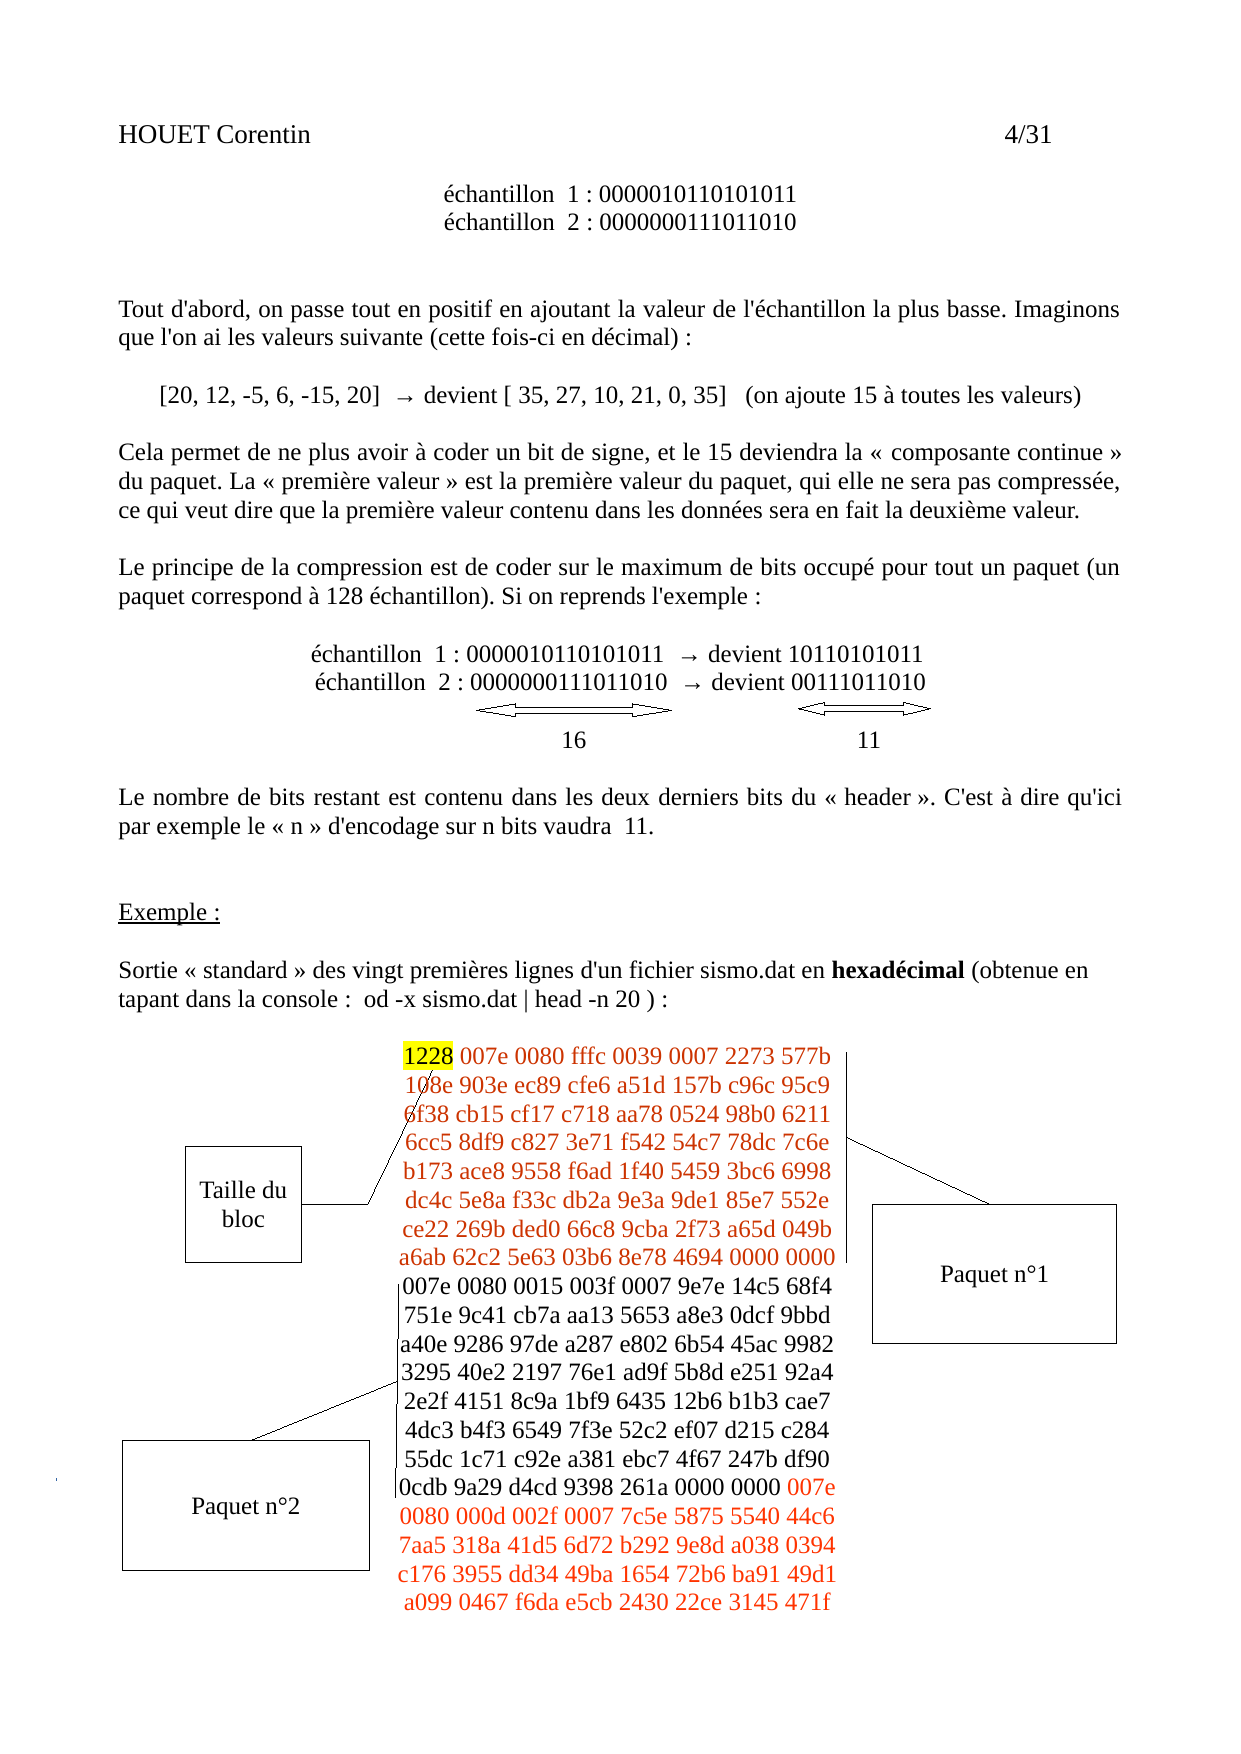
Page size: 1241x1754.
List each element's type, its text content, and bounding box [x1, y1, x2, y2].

text 6cc5 8df9 c827 3e71 f542 54c7 78dc 7c6e [118, 1127, 846, 1156]
text échantillon 1 : 0000010110101011 [118, 179, 1122, 207]
text 108e 903e ec89 cfe6 a51d 157b c96c 95c9 [118, 1070, 846, 1099]
text [118, 1415, 396, 1444]
text a099 0467 f6da e5cb 2430 22ce 3145 471f [118, 1587, 1122, 1616]
text 007e 0080 0015 003f 0007 9e7e 14c5 68f4 [118, 1271, 872, 1300]
text 6f38 cb15 cf17 c718 aa78 0524 98b0 6211 [118, 1099, 846, 1127]
text [847, 1127, 1122, 1156]
text ce22 269b ded0 66c8 9cba 2f73 a65d 049b [186, 1214, 301, 1242]
text 751e 9c41 cb7a aa13 5653 a8e3 0dcf 9bbd [399, 1300, 872, 1329]
text c176 3955 dd34 49ba 1654 72b6 ba91 49d1 [118, 1559, 1122, 1587]
text ce22 269b ded0 66c8 9cba 2f73 a65d 049b [302, 1214, 846, 1242]
text 2e2f 4151 8c9a 1bf9 6435 12b6 b1b3 cae7 [397, 1386, 1122, 1415]
text [118, 1156, 185, 1185]
text Exemple : [118, 897, 1122, 926]
text [118, 1329, 398, 1357]
text dc4c 5e8a f33c db2a 9e3a 9de1 85e7 552e [186, 1185, 301, 1214]
text Sortie « standard » des vingt premières lignes d'un fichier sismo.dat en hexadécimal (obtenue en tapant dans la console : od -x sismo.dat | head -n 20 ) : [118, 955, 1122, 1012]
text [118, 1357, 397, 1386]
text [847, 1156, 1122, 1185]
text 0080 000d 002f 0007 7c5e 5875 5540 44c6 [370, 1501, 1122, 1530]
text 16 11 [118, 725, 1122, 754]
text [847, 1099, 1122, 1127]
text a6ab 62c2 5e63 03b6 8e78 4694 0000 0000 [118, 1242, 872, 1271]
text [847, 1070, 1122, 1099]
text 1228 007e 0080 fffc 0039 0007 2273 577b [118, 1041, 1122, 1070]
text [118, 1386, 397, 1415]
text dc4c 5e8a f33c db2a 9e3a 9de1 85e7 552e [302, 1185, 846, 1214]
text 7aa5 318a 41d5 6d72 b292 9e8d a038 0394 [370, 1530, 1122, 1559]
text 4dc3 b4f3 6549 7f3e 52c2 ef07 d215 c284 [397, 1415, 1122, 1444]
text [118, 1300, 398, 1329]
text b173 ace8 9558 f6ad 1f40 5459 3bc6 6998 [302, 1156, 846, 1185]
text échantillon 2 : 0000000111011010 → devient 00111011010 [118, 667, 1122, 696]
text a40e 9286 97de a287 e802 6b54 45ac 9982 [398, 1329, 1122, 1357]
text échantillon 2 : 0000000111011010 [118, 207, 1122, 236]
text [20, 12, -5, 6, -15, 20] → devient [ 35, 27, 10, 21, 0, 35] (on ajoute 15 à toutes les valeurs) [118, 380, 1122, 409]
text échantillon 1 : 0000010110101011 → devient 10110101011 [118, 639, 1122, 667]
text 0cdb 9a29 d4cd 9398 261a 0000 0000 007e [370, 1472, 1122, 1501]
text Le principe de la compression est de coder sur le maximum de bits occupé pour tout un paquet (un paquet correspond à 128 échantillon). Si on reprends l'exemple : [118, 552, 1122, 610]
text 3295 40e2 2197 76e1 ad9f 5b8d e251 92a4 [398, 1357, 1122, 1386]
text Le nombre de bits restant est contenu dans les deux derniers bits du « header ». C'est à dire qu'ici par exemple le « n » d'encodage sur n bits vaudra 11. [118, 782, 1122, 840]
text Tout d'abord, on passe tout en positif en ajoutant la valeur de l'échantillon la plus basse. Imaginons que l'on ai les valeurs suivante (cette fois-ci en décimal) : [118, 294, 1122, 351]
text 55dc 1c71 c92e a381 ebc7 4f67 247b df90 [396, 1444, 1122, 1472]
text dc4c 5e8a f33c db2a 9e3a 9de1 85e7 552e [118, 1185, 185, 1214]
text dc4c 5e8a f33c db2a 9e3a 9de1 85e7 552e [847, 1185, 1122, 1214]
text [186, 1156, 301, 1185]
text ce22 269b ded0 66c8 9cba 2f73 a65d 049b [118, 1214, 185, 1242]
text Cela permet de ne plus avoir à coder un bit de signe, et le 15 deviendra la « composante continue » du paquet. La « première valeur » est la première valeur du paquet, qui elle ne sera pas compressée, ce qui veut dire que la première valeur contenu dans les données sera en fait la deuxième valeur. [118, 437, 1122, 524]
